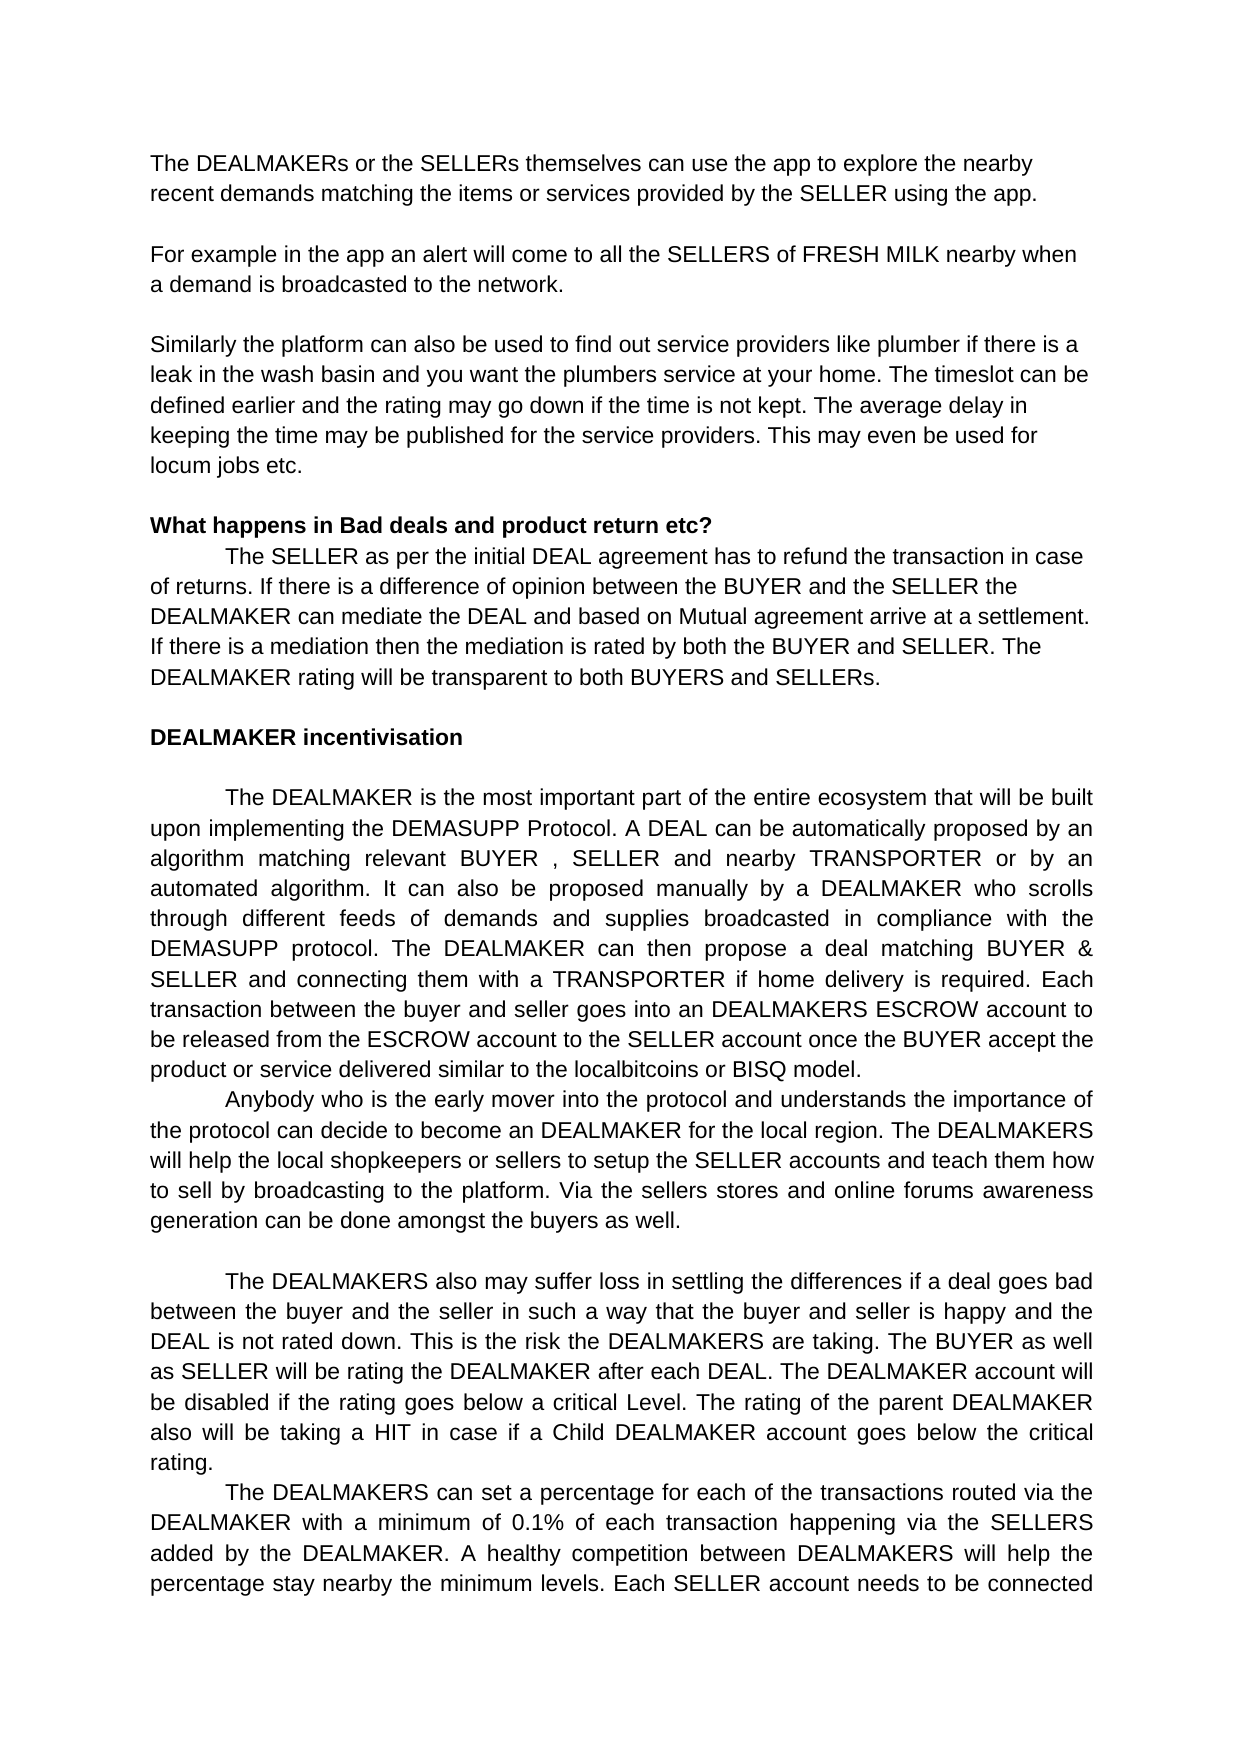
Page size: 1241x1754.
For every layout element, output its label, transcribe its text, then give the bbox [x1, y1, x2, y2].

text For example in the app an alert will come to all the SELLERS of FRESH MILK nearby when a demand is broadcasted to the network. [150, 241, 1090, 297]
text What happens in Bad deals and product return etc? [150, 512, 1090, 539]
text Similarly the platform can also be used to find out service providers like plumber if there is a leak in the wash basin and you want the plumbers service at your home. The timeslot can be defined earlier and the rating may go down if the time is not kept. The average delay in keeping the time may be published for the service providers. This may even be used for locum jobs etc. [150, 331, 1090, 478]
text The DEALMAKERs or the SELLERs themselves can use the app to explore the nearby recent demands matching the items or services provided by the SELLER using the app. [150, 150, 1090, 207]
text The DEALMAKERS can set a percentage for each of the transactions routed via the DEALMAKER with a minimum of 0.1% of each transaction happening via the SELLERS added by the DEALMAKER. A healthy competition between DEALMAKERS will help the percentage stay nearby the minimum levels. Each SELLER account needs to be connected [150, 1479, 1094, 1596]
text The DEALMAKER is the most important part of the entire ecosystem that will be built upon implementing the DEMASUPP Protocol. A DEAL can be automatically proposed by an algorithm matching relevant BUYER , SELLER and nearby TRANSPORTER or by an automated algorithm. It can also be proposed manually by a DEALMAKER who scrolls through different feeds of demands and supplies broadcasted in compliance with the DEMASUPP protocol. The DEALMAKER can then propose a deal matching BUYER & SELLER and connecting them with a TRANSPORTER if home delivery is required. Each transaction between the buyer and seller goes into an DEALMAKERS ESCROW account to be released from the ESCROW account to the SELLER account once the BUYER accept the product or service delivered similar to the localbitcoins or BISQ model. [150, 784, 1094, 1083]
text The SELLER as per the initial DEAL agreement has to refund the transaction in case of returns. If there is a difference of opinion between the BUYER and the SELLER the DEALMAKER can mediate the DEAL and based on Mutual agreement arrive at a settlement. [150, 543, 1090, 629]
text DEALMAKER incentivisation [150, 724, 1090, 750]
text Anybody who is the early mover into the protocol and understands the importance of the protocol can decide to become an DEALMAKER for the local region. The DEALMAKERS will help the local shopkeepers or sellers to setup the SELLER accounts and teach them how to sell by broadcasting to the platform. Via the sellers stores and online forums awareness generation can be done amongst the buyers as well. [150, 1086, 1094, 1234]
text The DEALMAKERS also may suffer loss in settling the differences if a deal goes bad between the buyer and the seller in such a way that the buyer and seller is happy and the DEAL is not rated down. This is the risk the DEALMAKERS are taking. The BUYER as well as SELLER will be rating the DEALMAKER after each DEAL. The DEALMAKER account will be disabled if the rating goes below a critical Level. The rating of the parent DEALMAKER also will be taking a HIT in case if a Child DEALMAKER account goes below the critical rating. [150, 1268, 1094, 1475]
text If there is a mediation then the mediation is rated by both the BUYER and SELLER. The DEALMAKER rating will be transparent to both BUYERS and SELLERs. [150, 633, 1090, 690]
